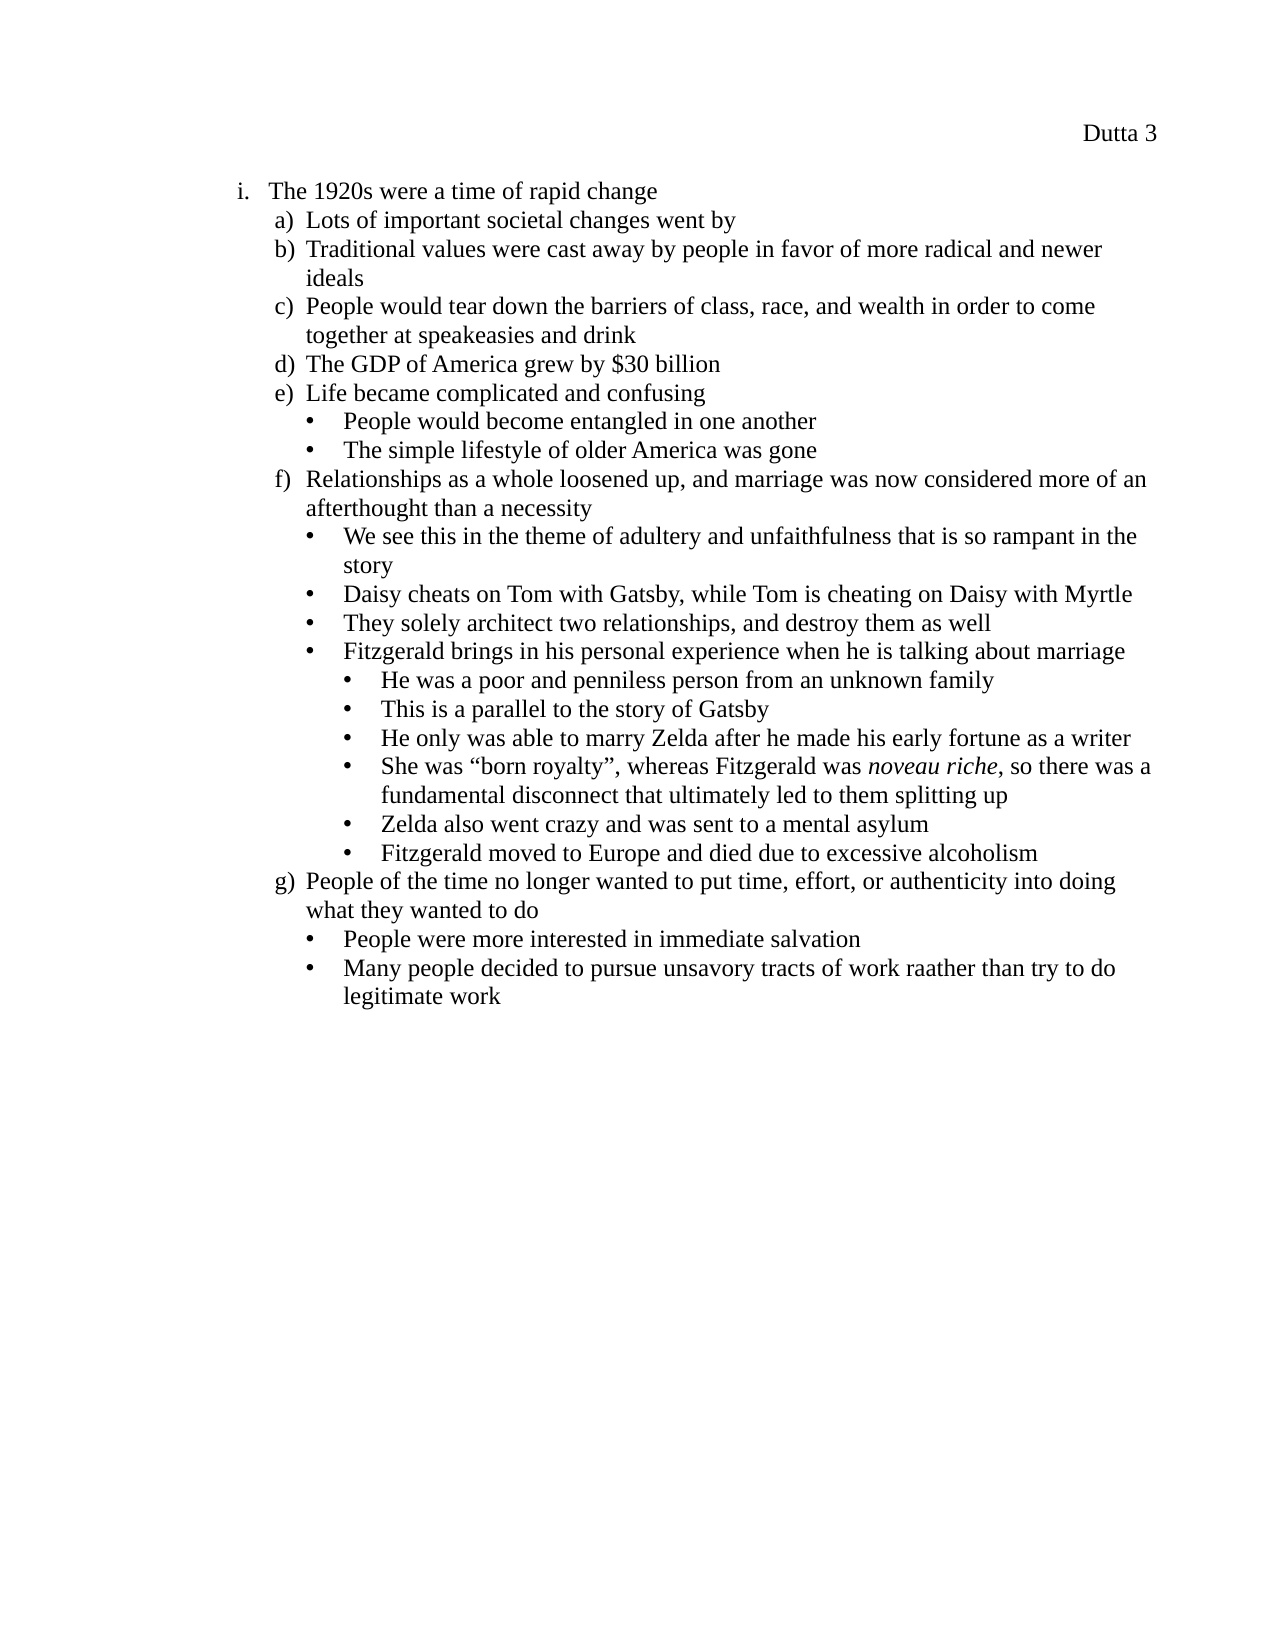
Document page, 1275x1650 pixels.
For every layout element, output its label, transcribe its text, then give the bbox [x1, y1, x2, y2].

list He only was able to marry Zelda after he made his early fortune as a writer [343, 723, 1157, 751]
list Lots of important societal changes went by [268, 205, 1157, 234]
list The simple lifestyle of older America was gone [306, 435, 1157, 464]
list This is a parallel to the story of Gatsby [343, 694, 1157, 723]
list Daisy cheats on Tom with Gatsby, while Tom is cheating on Daisy with Myrtle [306, 579, 1157, 608]
list Relationships as a whole loosened up, and marriage was now considered more of an afterthought than a necessity [268, 464, 1157, 521]
list People would tear down the barriers of class, race, and wealth in order to come together at speakeasies and drink [268, 291, 1157, 349]
list Many people decided to pursue unsavory tracts of work raather than try to do legitimate work [306, 953, 1157, 1010]
list Zelda also went crazy and was sent to a mental asylum [343, 809, 1157, 838]
list Life became complicated and confusing [268, 378, 1157, 406]
list People of the time no longer wanted to put time, effort, or authenticity into doing what they wanted to do [268, 866, 1157, 924]
list People were more interested in immediate salvation [306, 924, 1157, 953]
list Fitzgerald moved to Europe and died due to excessive alcoholism [343, 838, 1157, 866]
list He was a poor and penniless person from an unknown family [343, 665, 1157, 694]
list People would become entangled in one another [306, 406, 1157, 435]
list She was “born royalty”, whereas Fitzgerald was noveau riche, so there was a fundamental disconnect that ultimately led to them splitting up [343, 751, 1157, 809]
list The 1920s were a time of rapid change [231, 176, 1157, 205]
list Traditional values were cast away by people in favor of more radical and newer ideals [268, 234, 1157, 291]
list The GDP of America grew by $30 billion [268, 349, 1157, 378]
list We see this in the theme of adultery and unfaithfulness that is so rampant in the story [306, 521, 1157, 579]
list Fitzgerald brings in his personal experience when he is talking about marriage [306, 636, 1157, 665]
list They solely architect two relationships, and destroy them as well [306, 608, 1157, 636]
